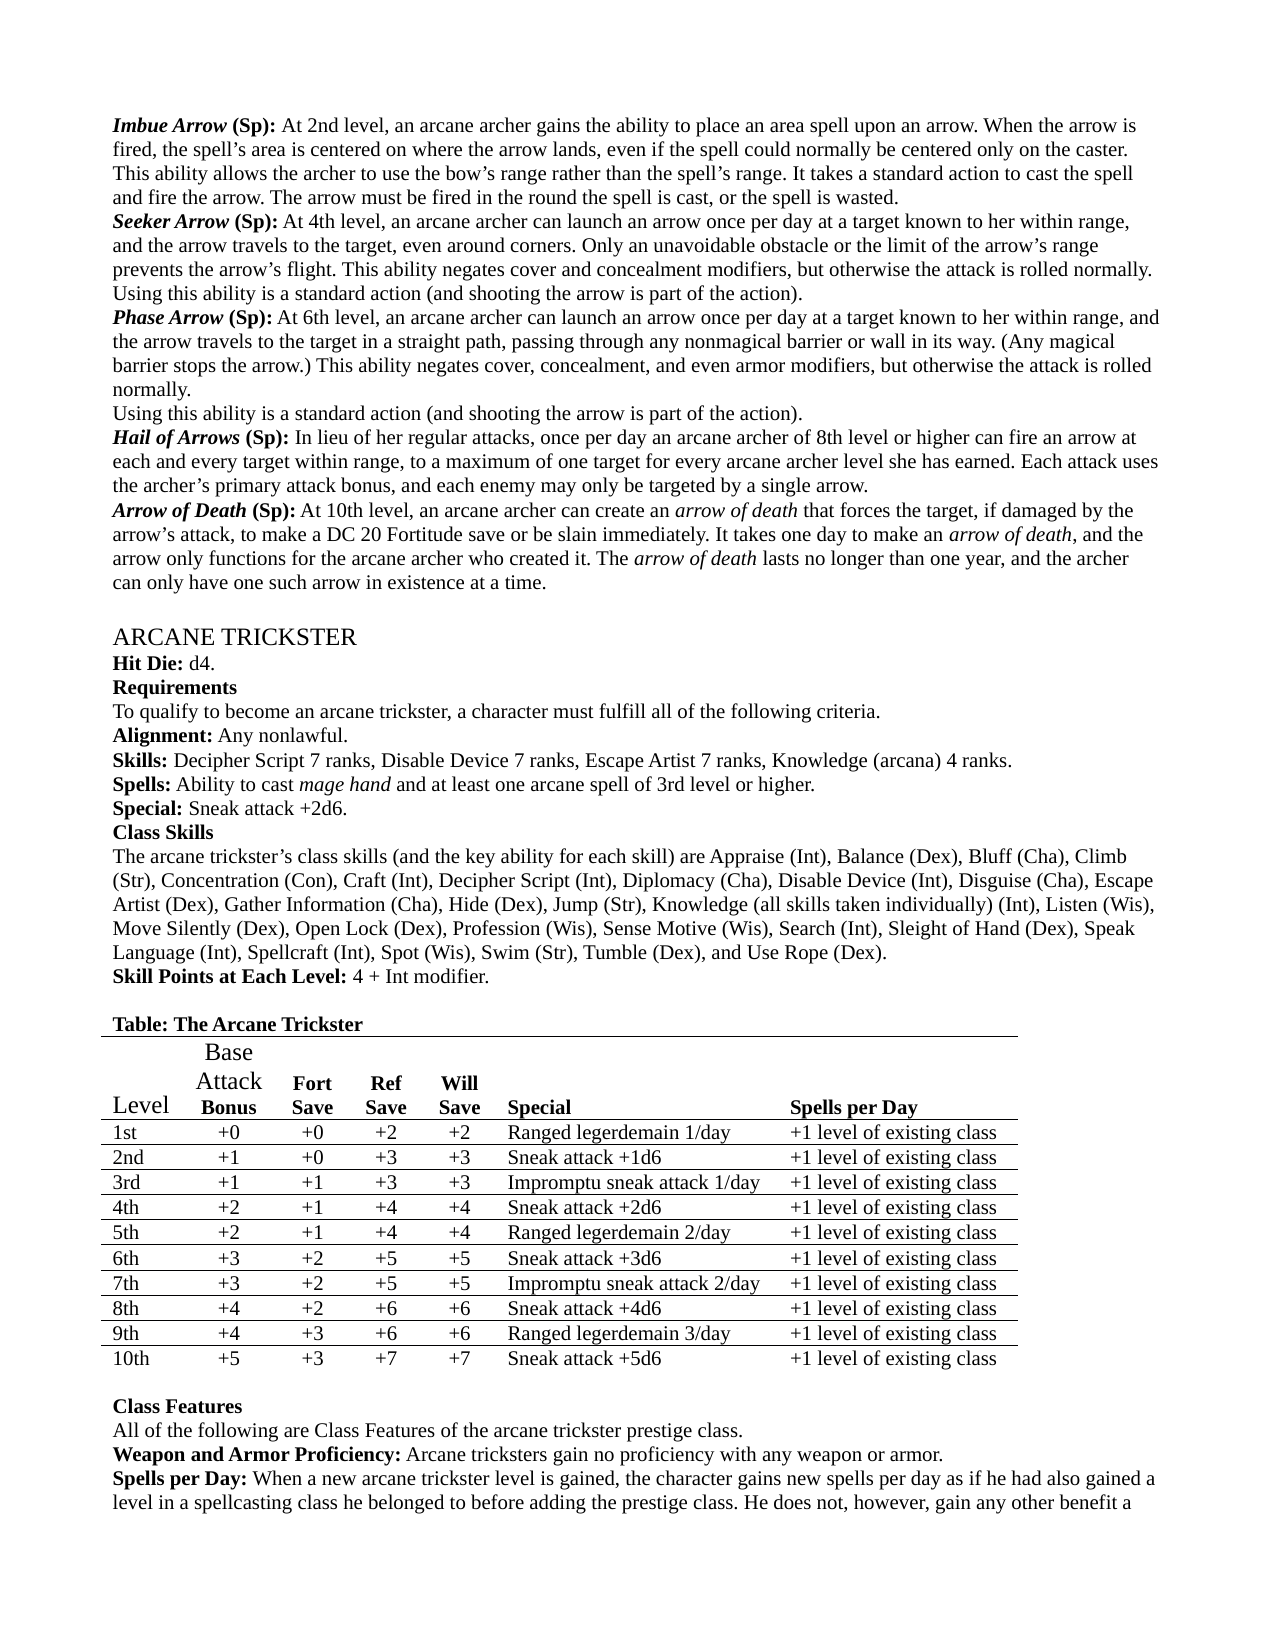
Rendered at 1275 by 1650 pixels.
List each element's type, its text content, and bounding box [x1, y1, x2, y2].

table_cell +4 [423, 1220, 496, 1244]
table_cell +1 [276, 1195, 349, 1219]
table_cell +4 [349, 1195, 423, 1219]
table_cell +1 [276, 1220, 349, 1244]
table_cell +1 [182, 1170, 276, 1194]
table_cell Sneak attack +1d6 [496, 1145, 778, 1169]
table_cell +1 level of existing class [779, 1120, 1018, 1144]
table_cell +0 [276, 1120, 349, 1144]
table_cell Ref Save [349, 1037, 423, 1119]
table_cell Impromptu sneak attack 1/day [496, 1170, 778, 1194]
table_cell 2nd [101, 1145, 182, 1169]
table_cell +6 [349, 1321, 423, 1345]
table_cell 1st [101, 1120, 182, 1144]
table_cell 8th [101, 1296, 182, 1320]
table_cell Ranged legerdemain 2/day [496, 1220, 778, 1244]
text ARCANE TRICKSTER [112, 622, 1162, 651]
table_cell 4th [101, 1195, 182, 1219]
table_cell +3 [423, 1170, 496, 1194]
table_cell +1 level of existing class [779, 1321, 1018, 1345]
table_cell +3 [276, 1321, 349, 1345]
table_cell +4 [349, 1220, 423, 1244]
text Spells per Day: When a new arcane trickster level is gained, the character gains new spells per day as if he had also gained a level in a spellcasting class he belonged to before adding the prestige class. He does not, however, gain any other benefit a [112, 1466, 1162, 1514]
table_cell +1 level of existing class [779, 1296, 1018, 1320]
table_cell Fort Save [276, 1037, 349, 1119]
subtitle Class Skills [112, 820, 1162, 844]
table_cell +5 [349, 1271, 423, 1294]
table_cell +2 [182, 1195, 276, 1219]
table_cell +1 level of existing class [779, 1245, 1018, 1269]
table_cell +3 [349, 1145, 423, 1169]
table_cell Level [101, 1037, 182, 1119]
table_cell Spells per Day [779, 1037, 1018, 1119]
table_cell Sneak attack +4d6 [496, 1296, 778, 1320]
table_cell +6 [423, 1296, 496, 1320]
table_cell Ranged legerdemain 3/day [496, 1321, 778, 1345]
text All of the following are Class Features of the arcane trickster prestige class. [112, 1418, 1162, 1442]
table_cell Base Attack Bonus [182, 1037, 276, 1119]
table_cell +1 [182, 1145, 276, 1169]
text Phase Arrow (Sp): At 6th level, an arcane archer can launch an arrow once per day at a target known to her within range, and the arrow travels to the target in a straight path, passing through any nonmagical barrier or wall in its way. (Any magical barrier stops the arrow.) This ability negates cover, concealment, and even armor modifiers, but otherwise the attack is rolled normally. [112, 305, 1162, 401]
table_cell +2 [276, 1271, 349, 1294]
table_cell +7 [423, 1346, 496, 1370]
table_cell +1 level of existing class [779, 1346, 1018, 1370]
table_cell +6 [349, 1296, 423, 1320]
table_cell 5th [101, 1220, 182, 1244]
table_header Table: The Arcane Trickster [101, 1012, 1018, 1036]
table_cell 7th [101, 1271, 182, 1294]
table_cell +1 level of existing class [779, 1220, 1018, 1244]
text Using this ability is a standard action (and shooting the arrow is part of the action). [112, 401, 1162, 425]
text Weapon and Armor Proficiency: Arcane tricksters gain no proficiency with any weapon or armor. [112, 1442, 1162, 1466]
table_cell Impromptu sneak attack 2/day [496, 1271, 778, 1294]
table_cell +0 [276, 1145, 349, 1169]
text Class Features [112, 1394, 1162, 1418]
table_cell +4 [423, 1195, 496, 1219]
table_cell +4 [182, 1321, 276, 1345]
table_cell +2 [276, 1296, 349, 1320]
table_cell Sneak attack +5d6 [496, 1346, 778, 1370]
table_cell +2 [276, 1245, 349, 1269]
text Spells: Ability to cast mage hand and at least one arcane spell of 3rd level or higher. [112, 772, 1162, 796]
table_cell 3rd [101, 1170, 182, 1194]
text Skills: Decipher Script 7 ranks, Disable Device 7 ranks, Escape Artist 7 ranks, Knowledge (arcana) 4 ranks. [112, 747, 1162, 772]
table_cell +3 [276, 1346, 349, 1370]
table_cell +3 [182, 1271, 276, 1294]
table_cell Will Save [423, 1037, 496, 1119]
text Requirements [112, 675, 1162, 699]
table_cell +6 [423, 1321, 496, 1345]
text Imbue Arrow (Sp): At 2nd level, an arcane archer gains the ability to place an area spell upon an arrow. When the arrow is fired, the spell’s area is centered on where the arrow lands, even if the spell could normally be centered only on the caster. This ability allows the archer to use the bow’s range rather than the spell’s range. It takes a standard action to cast the spell and fire the arrow. The arrow must be fired in the round the spell is cast, or the spell is wasted. [112, 112, 1162, 209]
table_cell Special [496, 1037, 778, 1119]
table_cell +7 [349, 1346, 423, 1370]
text To qualify to become an arcane trickster, a character must fulfill all of the following criteria. [112, 699, 1162, 723]
table_cell Ranged legerdemain 1/day [496, 1120, 778, 1144]
text Alignment: Any nonlawful. [112, 723, 1162, 747]
table_cell +1 level of existing class [779, 1195, 1018, 1219]
table_cell +0 [182, 1120, 276, 1144]
table_cell +5 [423, 1271, 496, 1294]
text Arrow of Death (Sp): At 10th level, an arcane archer can create an arrow of death that forces the target, if damaged by the arrow’s attack, to make a DC 20 Fortitude save or be slain immediately. It takes one day to make an arrow of death, and the arrow only functions for the arcane archer who created it. The arrow of death lasts no longer than one year, and the archer can only have one such arrow in existence at a time. [112, 497, 1162, 594]
text The arcane trickster’s class skills (and the key ability for each skill) are Appraise (Int), Balance (Dex), Bluff (Cha), Climb (Str), Concentration (Con), Craft (Int), Decipher Script (Int), Diplomacy (Cha), Disable Device (Int), Disguise (Cha), Escape Artist (Dex), Gather Information (Cha), Hide (Dex), Jump (Str), Knowledge (all skills taken individually) (Int), Listen (Wis), Move Silently (Dex), Open Lock (Dex), Profession (Wis), Sense Motive (Wis), Search (Int), Sleight of Hand (Dex), Speak Language (Int), Spellcraft (Int), Spot (Wis), Swim (Str), Tumble (Dex), and Use Rope (Dex). [112, 844, 1162, 964]
text Seeker Arrow (Sp): At 4th level, an arcane archer can launch an arrow once per day at a target known to her within range, and the arrow travels to the target, even around corners. Only an unavoidable obstacle or the limit of the arrow’s range prevents the arrow’s flight. This ability negates cover and concealment modifiers, but otherwise the attack is rolled normally. Using this ability is a standard action (and shooting the arrow is part of the action). [112, 209, 1162, 305]
text Special: Sneak attack +2d6. [112, 796, 1162, 820]
table_cell +5 [182, 1346, 276, 1370]
table_cell +1 level of existing class [779, 1170, 1018, 1194]
table_cell +4 [182, 1296, 276, 1320]
table_cell 10th [101, 1346, 182, 1370]
table_cell Sneak attack +3d6 [496, 1245, 778, 1269]
table_cell +5 [423, 1245, 496, 1269]
table_cell 6th [101, 1245, 182, 1269]
table_cell +1 level of existing class [779, 1145, 1018, 1169]
table_cell 9th [101, 1321, 182, 1345]
table_cell +1 level of existing class [779, 1271, 1018, 1294]
text Hit Die: d4. [112, 651, 1162, 675]
table_cell +2 [423, 1120, 496, 1144]
text Skill Points at Each Level: 4 + Int modifier. [112, 964, 1162, 988]
table_cell +1 [276, 1170, 349, 1194]
text Hail of Arrows (Sp): In lieu of her regular attacks, once per day an arcane archer of 8th level or higher can fire an arrow at each and every target within range, to a maximum of one target for every arcane archer level she has earned. Each attack uses the archer’s primary attack bonus, and each enemy may only be targeted by a single arrow. [112, 425, 1162, 497]
table_cell +5 [349, 1245, 423, 1269]
table_cell +3 [349, 1170, 423, 1194]
table_cell +3 [423, 1145, 496, 1169]
table_cell +2 [349, 1120, 423, 1144]
table_cell +3 [182, 1245, 276, 1269]
table_cell Sneak attack +2d6 [496, 1195, 778, 1219]
table_cell +2 [182, 1220, 276, 1244]
